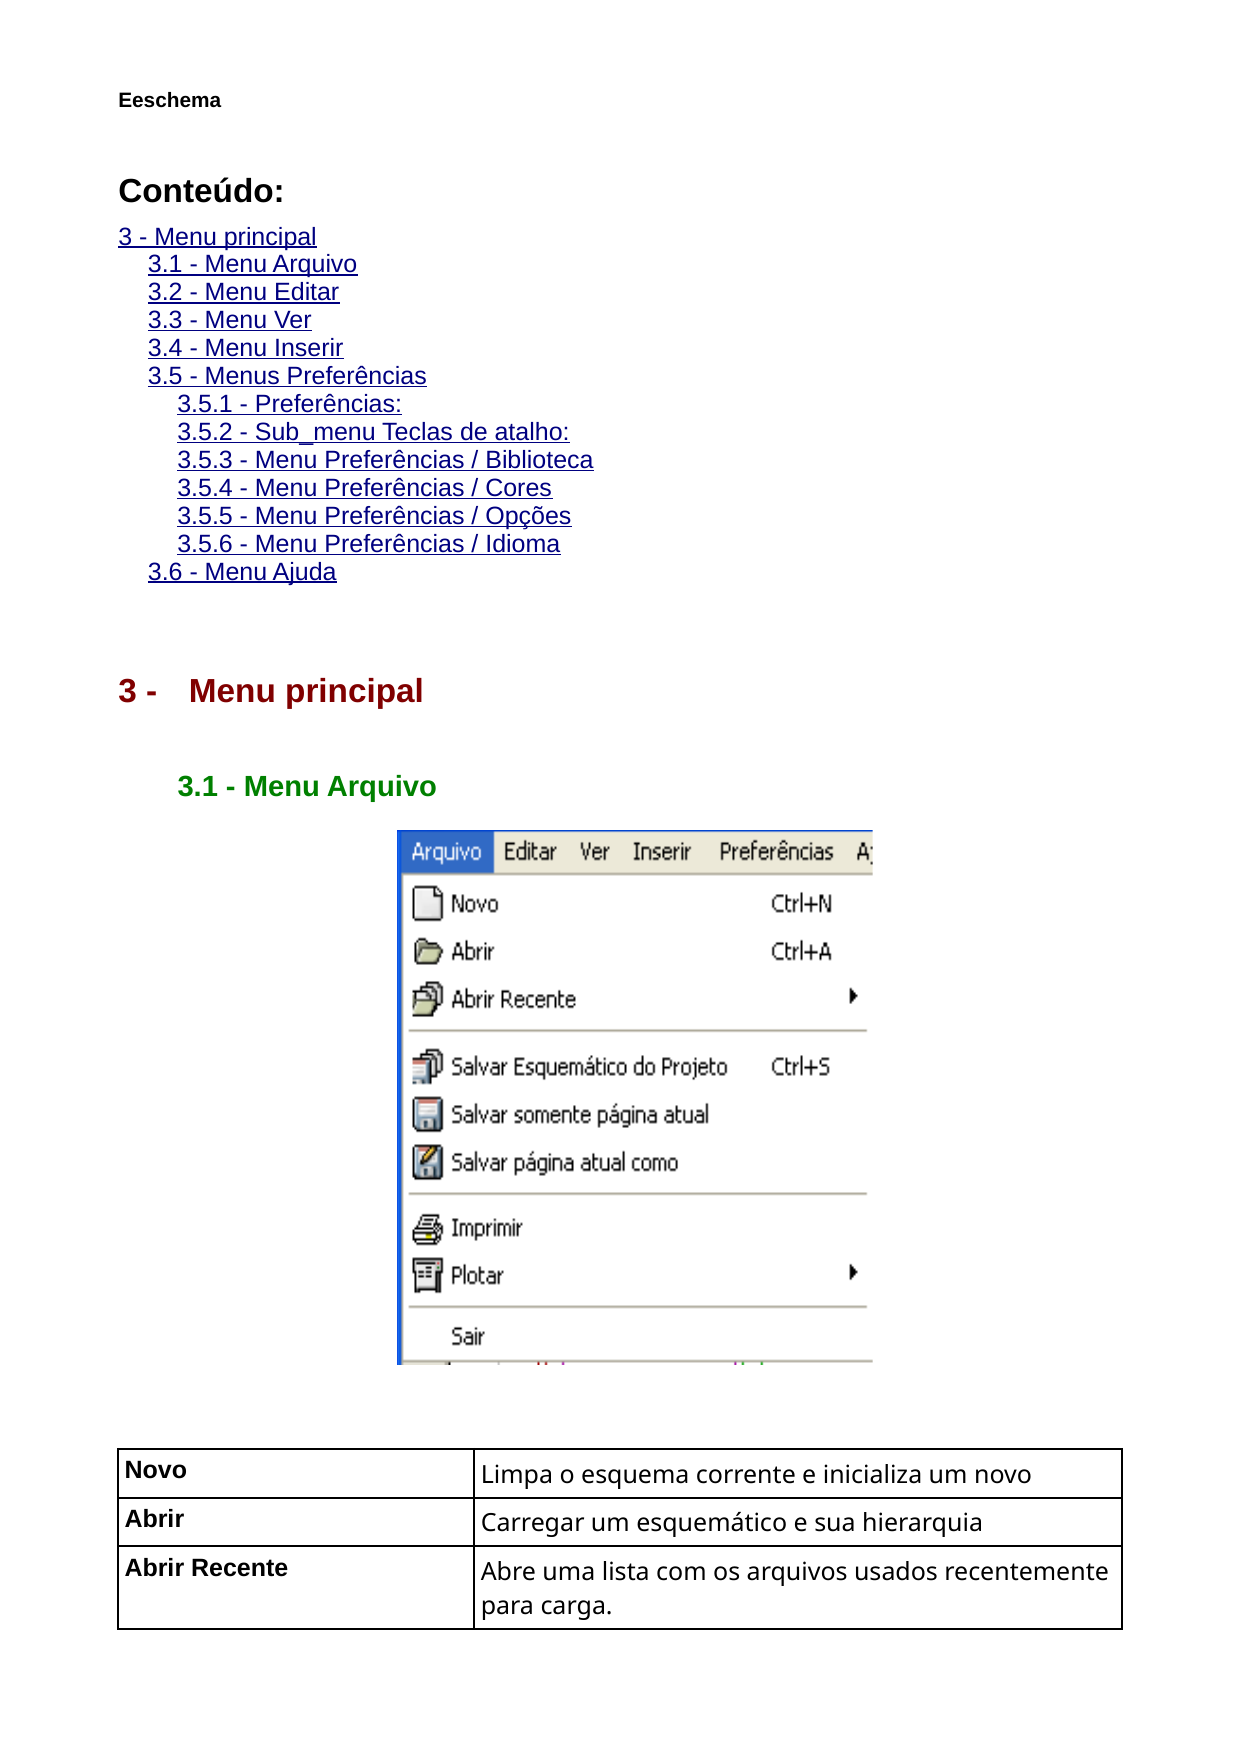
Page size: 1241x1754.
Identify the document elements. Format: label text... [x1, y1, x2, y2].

table_cell Abrir [119, 1499, 473, 1545]
text 3 - Menu principal [118, 222, 1152, 250]
text 3.5.5 - Menu Preferências / Opções [177, 501, 1152, 529]
table_cell Carregar um esquemático e sua hierarquia [475, 1499, 1121, 1545]
text 3.1 - Menu Arquivo [148, 250, 1152, 278]
text 3.5.1 - Preferências: [177, 390, 1152, 418]
text 3.5.2 - Sub_menu Teclas de atalho: [177, 418, 1152, 446]
subtitle Menu principal [118, 672, 1152, 709]
text 3.5.4 - Menu Preferências / Cores [177, 473, 1152, 501]
text 3.6 - Menu Ajuda [148, 557, 1152, 585]
subtitle 3.1 - Menu Arquivo [177, 770, 1152, 802]
table_cell Abrir Recente [119, 1547, 473, 1628]
text 3.3 - Menu Ver [148, 306, 1152, 334]
text 3.4 - Menu Inserir [148, 334, 1152, 362]
text 3.5.6 - Menu Preferências / Idioma [177, 529, 1152, 557]
text 3.2 - Menu Editar [148, 278, 1152, 306]
table_header Novo [119, 1450, 473, 1497]
table_header Limpa o esquema corrente e inicializa um novo [475, 1450, 1121, 1497]
subtitle Conteúdo: [118, 172, 1152, 210]
text 3.5.3 - Menu Preferências / Biblioteca [177, 446, 1152, 473]
text 3.5 - Menus Preferências [148, 362, 1152, 390]
table_cell Abre uma lista com os arquivos usados recentemente para carga. [475, 1547, 1121, 1628]
picture [397, 830, 873, 1365]
